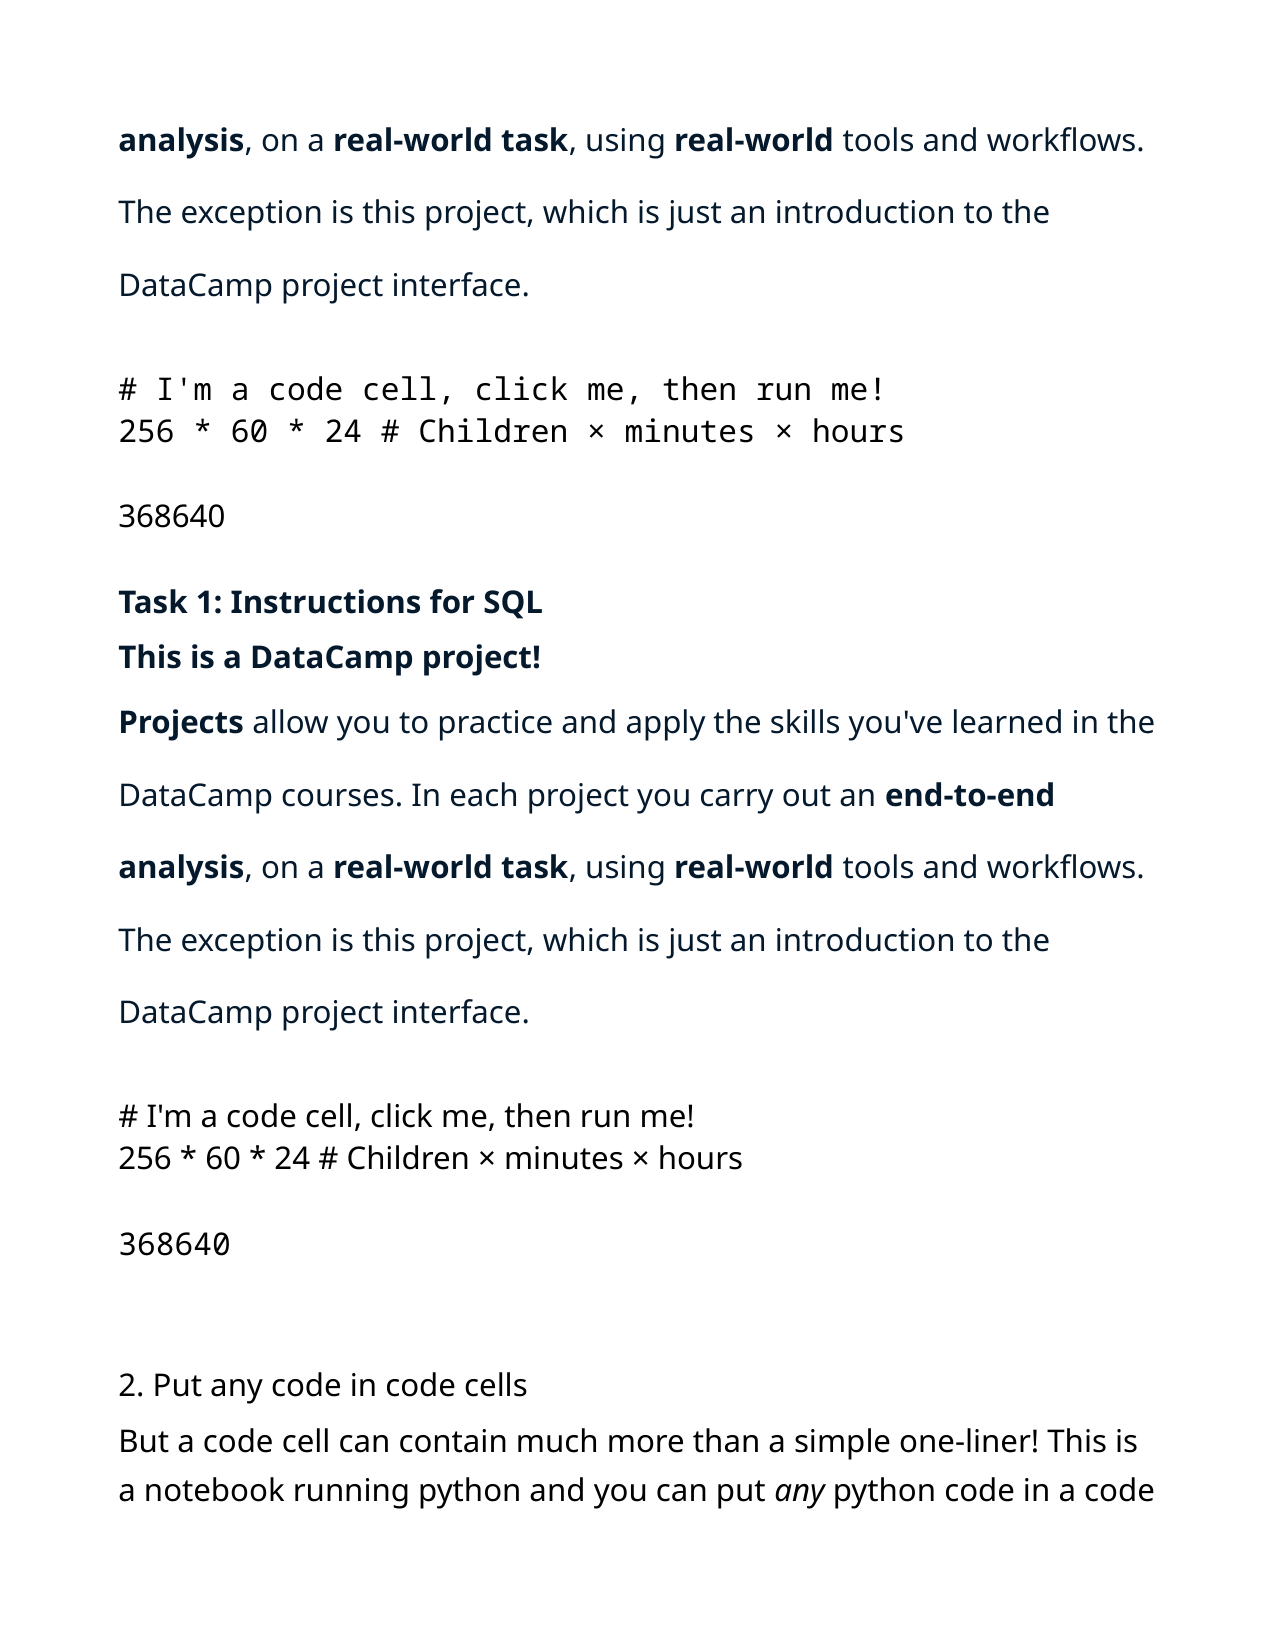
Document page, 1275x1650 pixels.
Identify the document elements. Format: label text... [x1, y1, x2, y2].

text 256 * 60 * 24 # Children × minutes × hours [118, 1136, 1157, 1179]
text 368640 [118, 1221, 1157, 1264]
text Projects allow you to practice and apply the skills you've learned in the DataCamp courses. In each project you carry out an end-to-end analysis, on a real-world task, using real-world tools and workflows. The exception is this project, which is just an introduction to the DataCamp project interface. [118, 700, 1157, 1033]
text 368640 [118, 494, 1157, 537]
text 256 * 60 * 24 # Children × minutes × hours [118, 409, 1157, 452]
text # I'm a code cell, click me, then run me! [118, 1094, 1157, 1136]
text analysis, on a real-world task, using real-world tools and workflows. The exception is this project, which is just an introduction to the DataCamp project interface. [118, 118, 1157, 306]
subtitle Task 1: Instructions for SQL [118, 579, 1157, 622]
subtitle 2. Put any code in code cells [118, 1363, 1157, 1406]
text # I'm a code cell, click me, then run me! [118, 367, 1157, 409]
subtitle This is a DataCamp project! [118, 635, 1157, 677]
text But a code cell can contain much more than a simple one-liner! This is a notebook running python and you can put any python code in a code [118, 1418, 1157, 1510]
